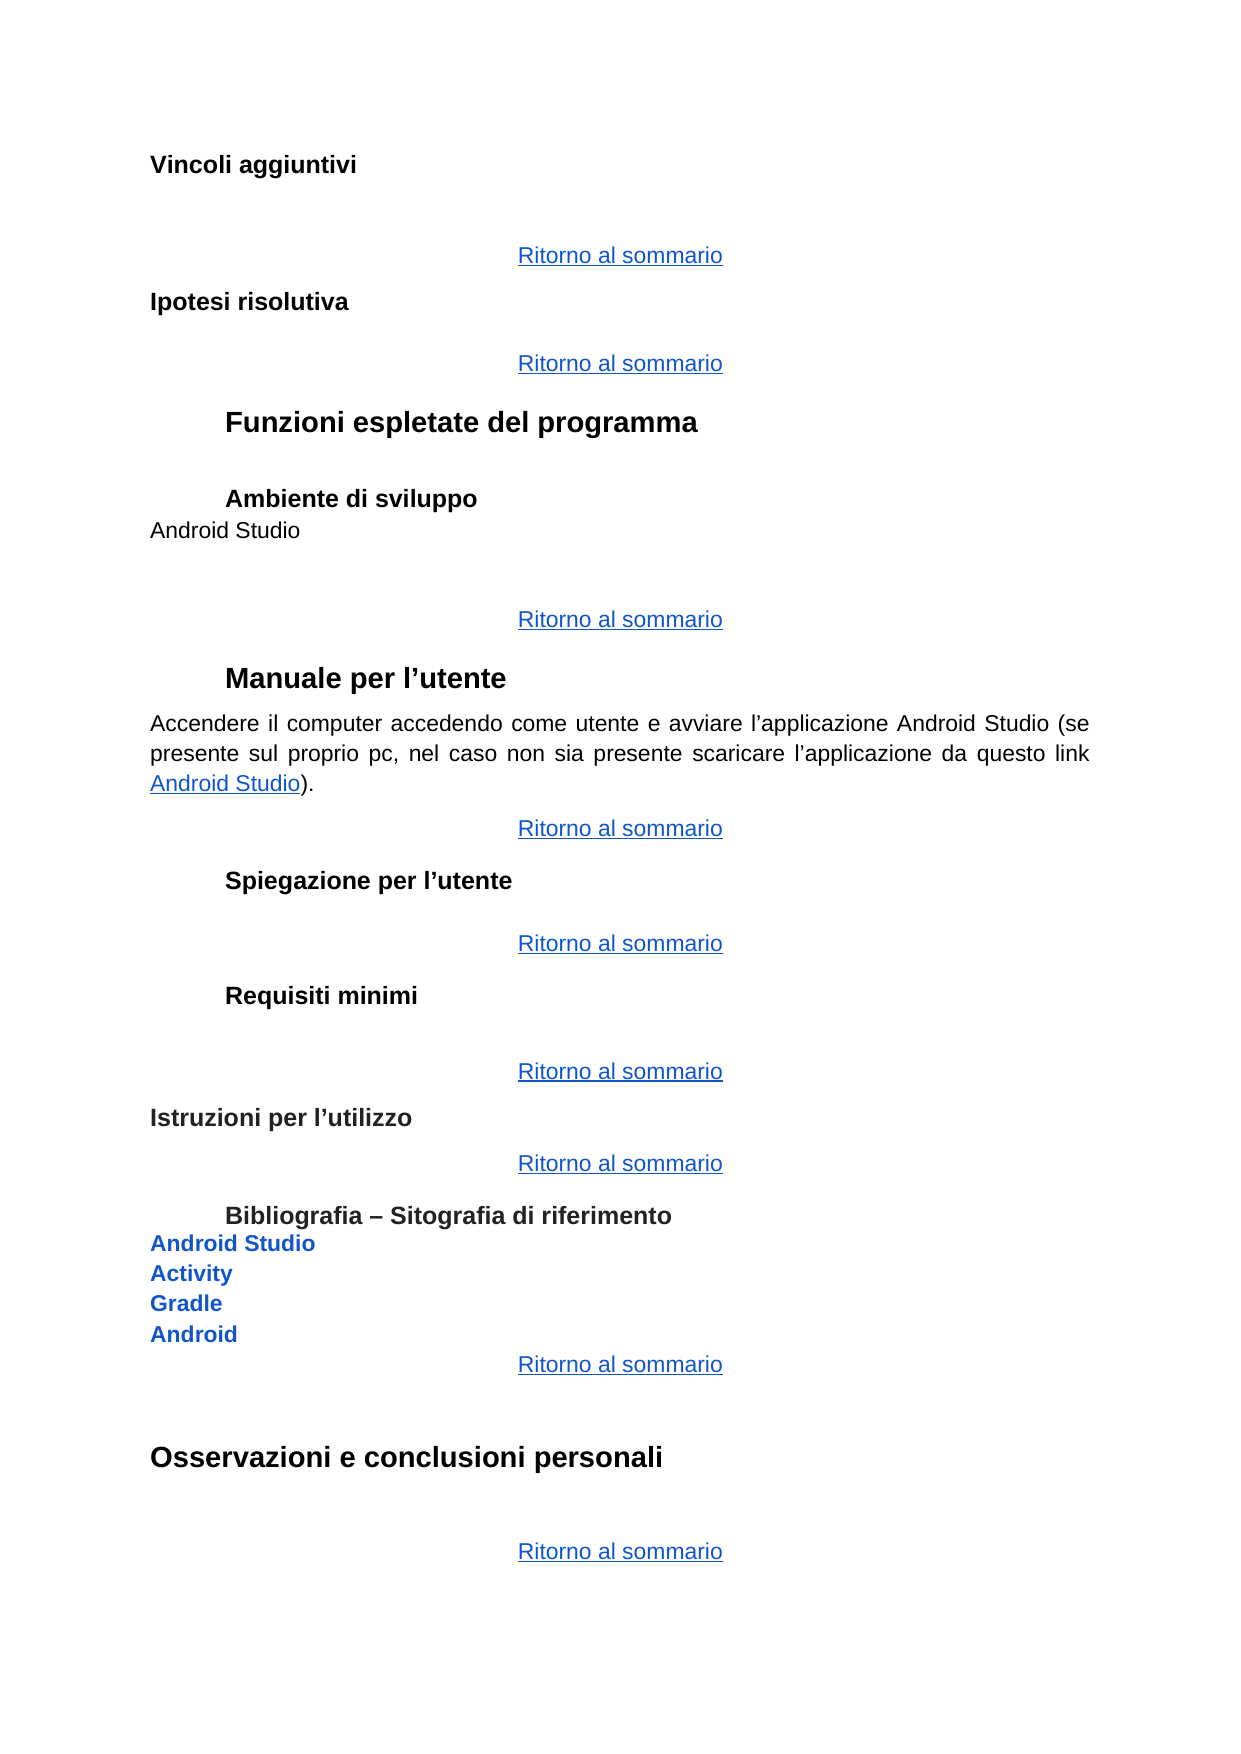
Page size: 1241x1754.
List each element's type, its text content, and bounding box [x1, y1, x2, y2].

text Ritorno al sommario [150, 350, 1090, 376]
text Ritorno al sommario [150, 815, 1090, 841]
text Android Studio [150, 517, 1090, 543]
text Accendere il computer accedendo come utente e avviare l’applicazione Android Studio (se presente sul proprio pc, nel caso non sia presente scaricare l’applicazione da questo link Android Studio). [150, 709, 1090, 796]
subtitle Vincoli aggiuntivi [150, 150, 1090, 179]
text Activity [150, 1260, 1090, 1286]
text Android Studio [150, 1230, 1090, 1256]
subtitle Ipotesi risolutiva [150, 287, 1090, 346]
text Ritorno al sommario [150, 1058, 1090, 1084]
subtitle Spiegazione per l’utente [150, 866, 1090, 894]
text Osservazioni e conclusioni personali [150, 1440, 1090, 1474]
subtitle Bibliografia – Sitografia di riferimento [150, 1201, 1090, 1230]
text Ritorno al sommario [150, 242, 1090, 269]
subtitle Manuale per l’utente [150, 661, 1090, 695]
text Android [150, 1321, 1090, 1347]
subtitle Requisiti minimi [150, 981, 1090, 1010]
subtitle Funzioni espletate del programma [150, 405, 1090, 439]
text Istruzioni per l’utilizzo [150, 1102, 1090, 1131]
text Ritorno al sommario [150, 1351, 1090, 1377]
text Ritorno al sommario [150, 606, 1090, 632]
text Gradle [150, 1290, 1090, 1317]
subtitle Ambiente di sviluppo [150, 483, 1090, 512]
text Ritorno al sommario [150, 1538, 1090, 1564]
text Ritorno al sommario [150, 930, 1090, 957]
text Ritorno al sommario [150, 1150, 1090, 1176]
